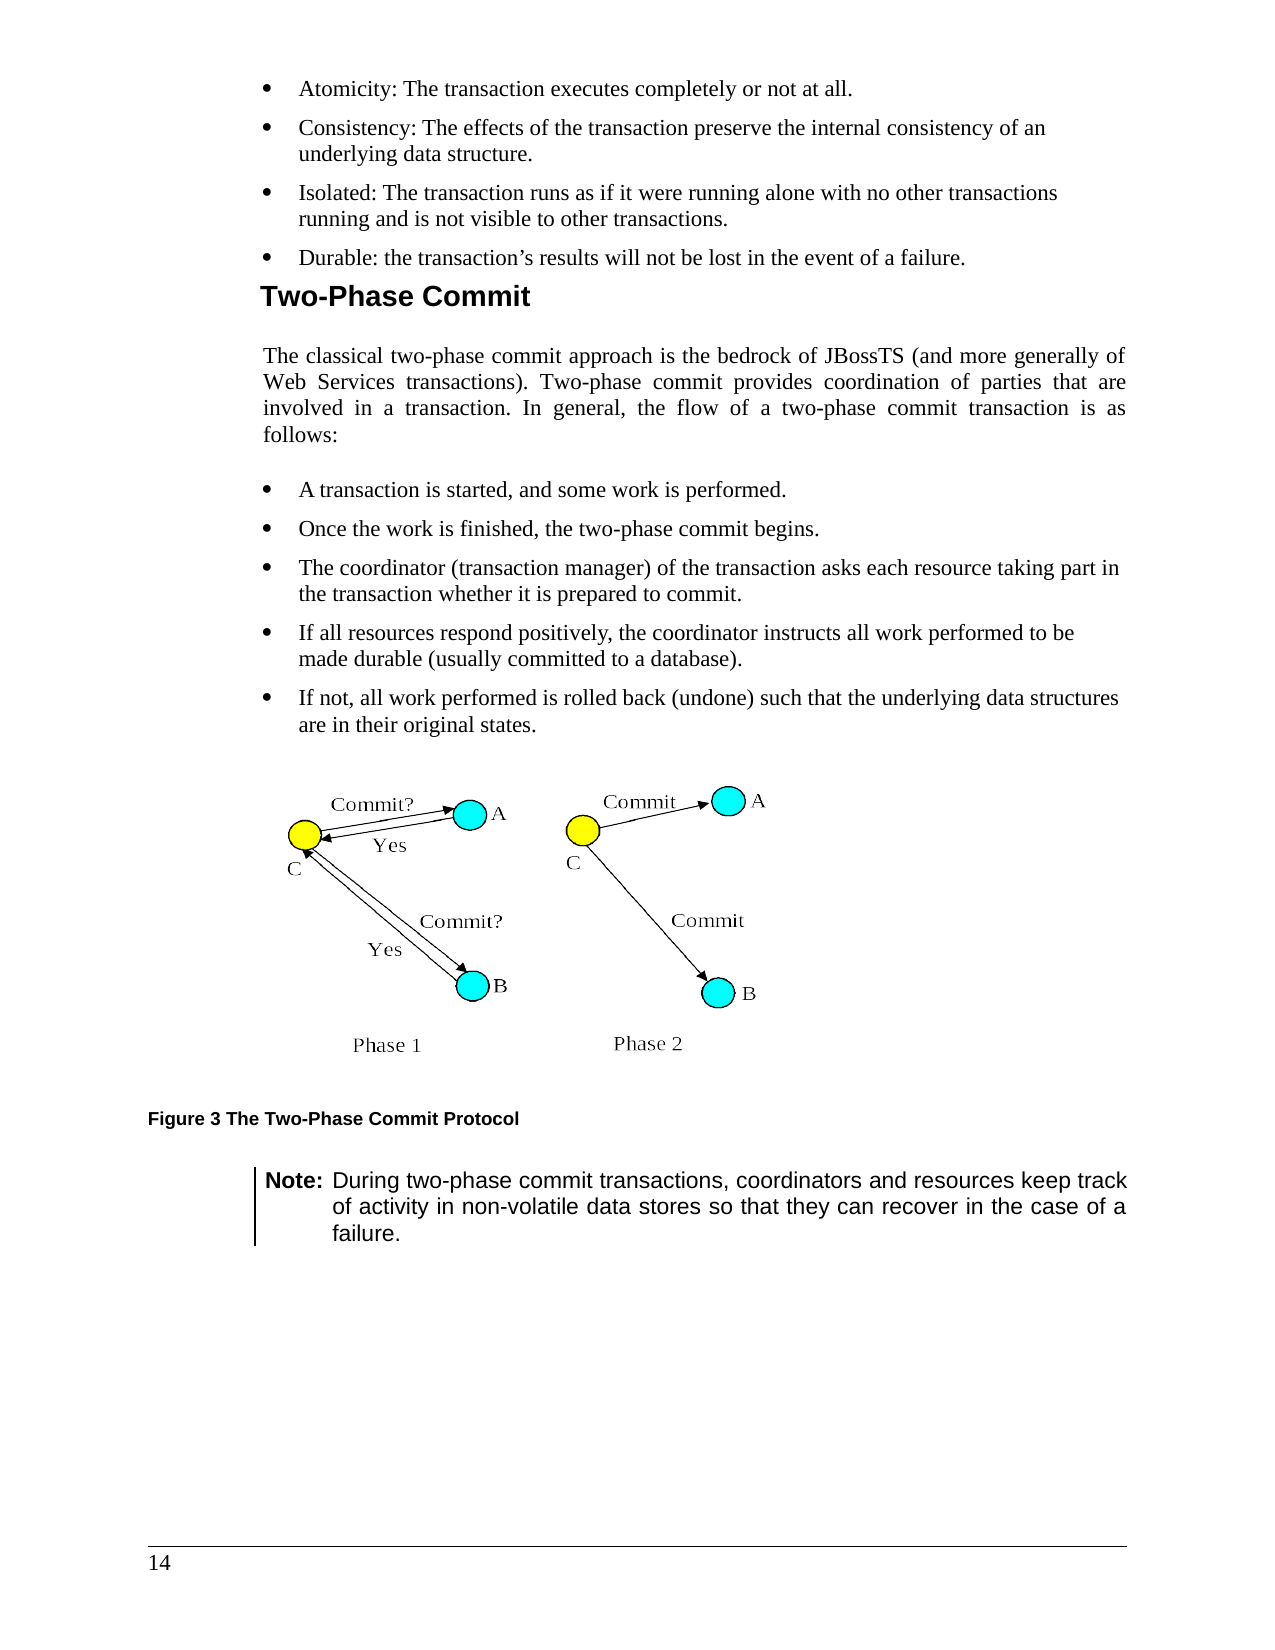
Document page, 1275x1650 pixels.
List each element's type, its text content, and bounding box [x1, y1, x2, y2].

list A transaction is started, and some work is performed. [263, 476, 1127, 503]
list Consistency: The effects of the transaction preserve the internal consistency of an underlying data structure. [263, 114, 1127, 167]
list During two-phase commit transactions, coordinators and resources keep track of activity in non-volatile data stores so that they can recover in the case of a failure. [256, 1167, 1127, 1246]
list Atomicity: The transaction executes completely or not at all. [263, 75, 1127, 101]
list Once the work is finished, the two-phase commit begins. [263, 515, 1127, 541]
list If not, all work performed is rolled back (undone) such that the underlying data structures are in their original states. [263, 684, 1127, 737]
list Durable: the transaction’s results will not be lost in the event of a failure. [263, 244, 1127, 271]
list If all resources respond positively, the coordinator instructs all work performed to be made durable (usually committed to a database). [263, 619, 1127, 672]
subtitle Two-Phase Commit [148, 279, 1127, 312]
text Figure 3 The Two-Phase Commit Protocol [148, 1108, 1127, 1129]
list Isolated: The transaction runs as if it were running alone with no other transactions running and is not visible to other transactions. [263, 179, 1127, 232]
list The coordinator (transaction manager) of the transaction asks each resource taking part in the transaction whether it is prepared to commit. [263, 554, 1127, 607]
text The classical two-phase commit approach is the bedrock of JBossTS (and more generally of Web Services transactions). Two-phase commit provides coordination of parties that are involved in a transaction. In general, the flow of a two-phase commit transaction is as follows: [263, 342, 1127, 447]
